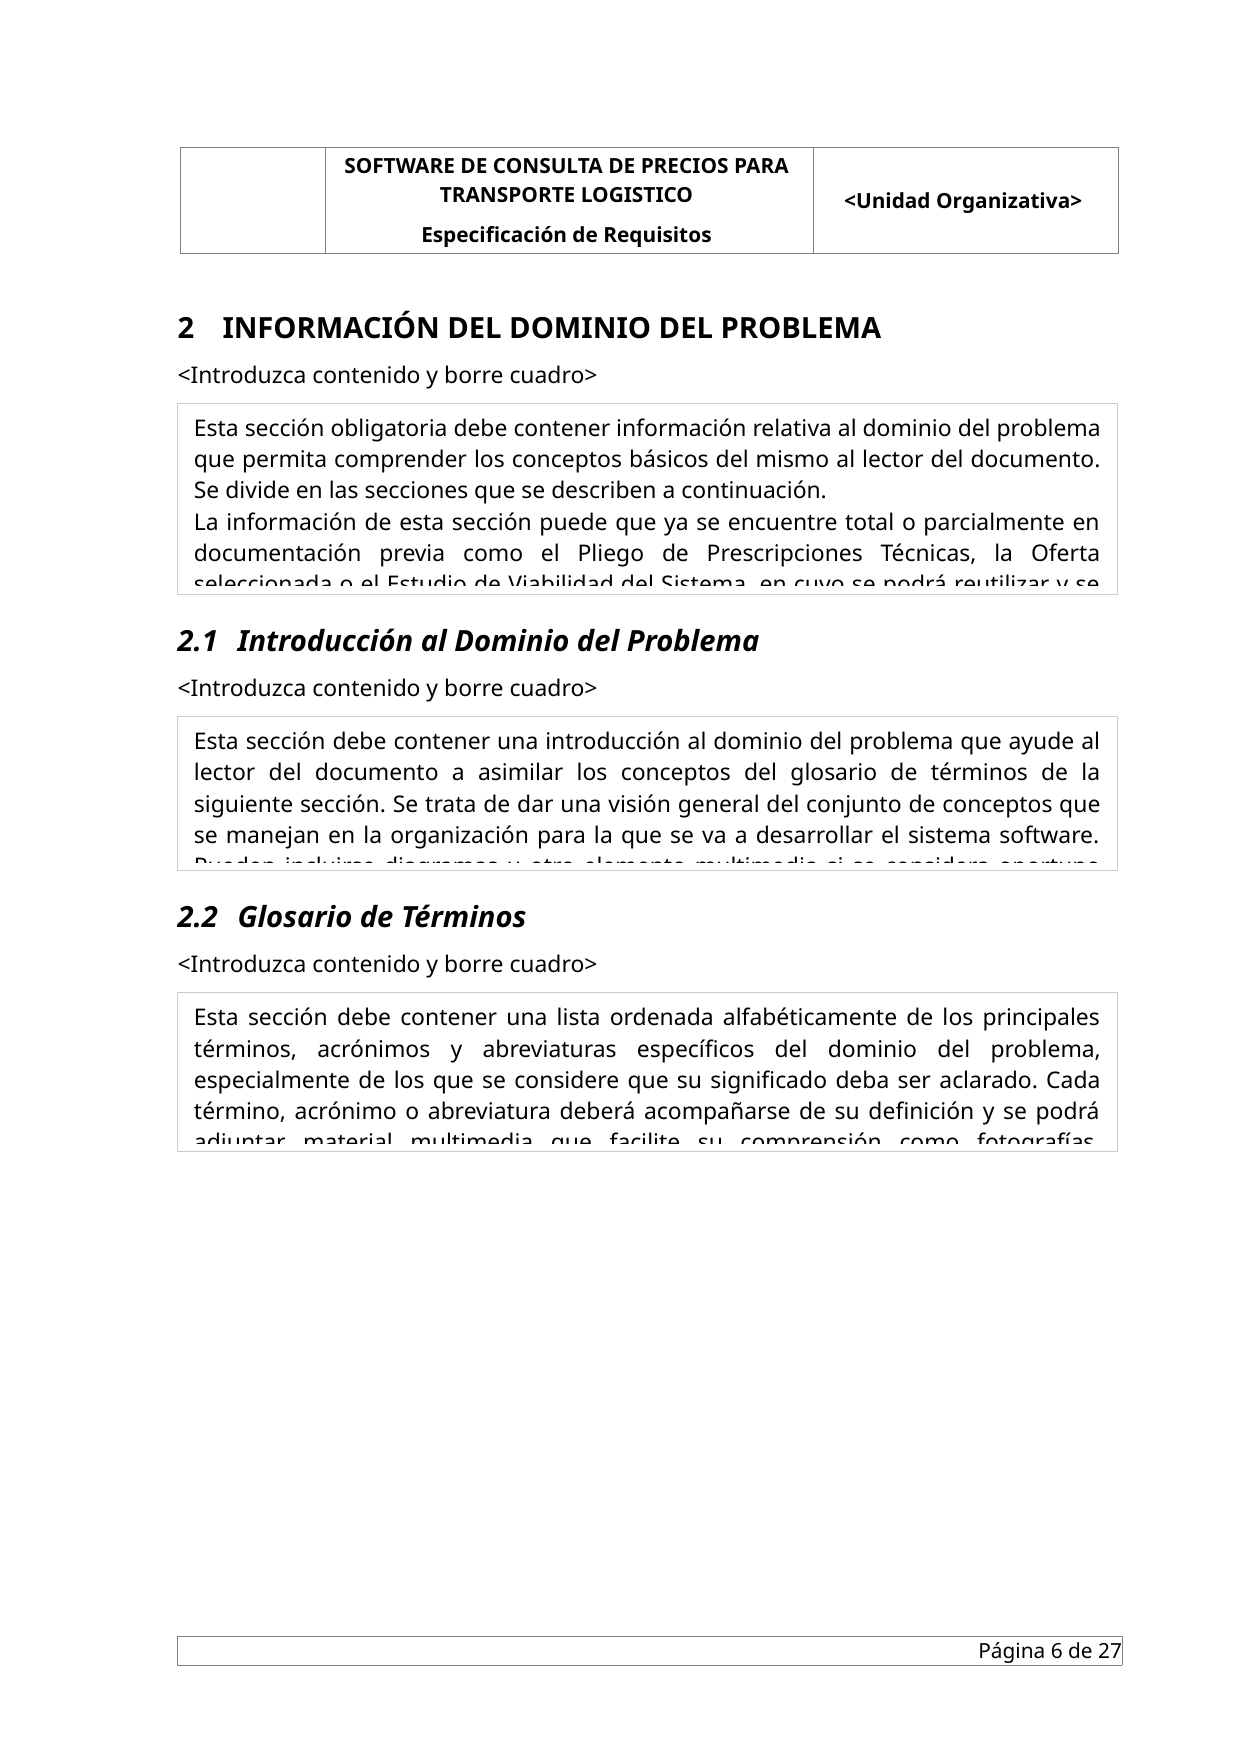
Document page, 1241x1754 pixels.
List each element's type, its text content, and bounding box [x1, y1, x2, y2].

subtitle INFORMACIÓN DEL DOMINIO DEL PROBLEMA [177, 307, 1122, 347]
text Esta sección debe contener una lista ordenada alfabéticamente de los principales términos, acrónimos y abreviaturas específicos del dominio del problema, especialmente de los que se considere que su significado deba ser aclarado. Cada término, acrónimo o abreviatura deberá acompañarse de su definición y se podrá adjuntar material multimedia que facilite su comprensión como fotografías, documentos escaneados, diagramas o incluso vídeo o sonido en el caso de que el formato de la ERS lo permita. [194, 1001, 1101, 1143]
text La información de esta sección puede que ya se encuentre total o parcialmente en documentación previa como el Pliego de Prescripciones Técnicas, la Oferta seleccionada o el Estudio de Viabilidad del Sistema, en cuyo se podrá reutilizar y se hará referencia a dichos documentos como fuente de la misma. [194, 506, 1101, 586]
text Esta sección obligatoria debe contener información relativa al dominio del problema que permita comprender los conceptos básicos del mismo al lector del documento. Se divide en las secciones que se describen a continuación. [194, 412, 1101, 506]
text <Introduzca contenido y borre cuadro> [177, 948, 1122, 980]
subtitle Glosario de Términos [177, 896, 1122, 936]
subtitle Introducción al Dominio del Problema [177, 620, 1122, 660]
text Esta sección debe contener una introducción al dominio del problema que ayude al lector del documento a asimilar los conceptos del glosario de términos de la siguiente sección. Se trata de dar una visión general del conjunto de conceptos que se manejan en la organización para la que se va a desarrollar el sistema software. Pueden incluirse diagramas u otro elemento multimedia si se considera oportuno para facilitar su comprensión. [194, 725, 1101, 862]
text <Introduzca contenido y borre cuadro> [177, 359, 1122, 390]
text <Introduzca contenido y borre cuadro> [177, 672, 1122, 703]
